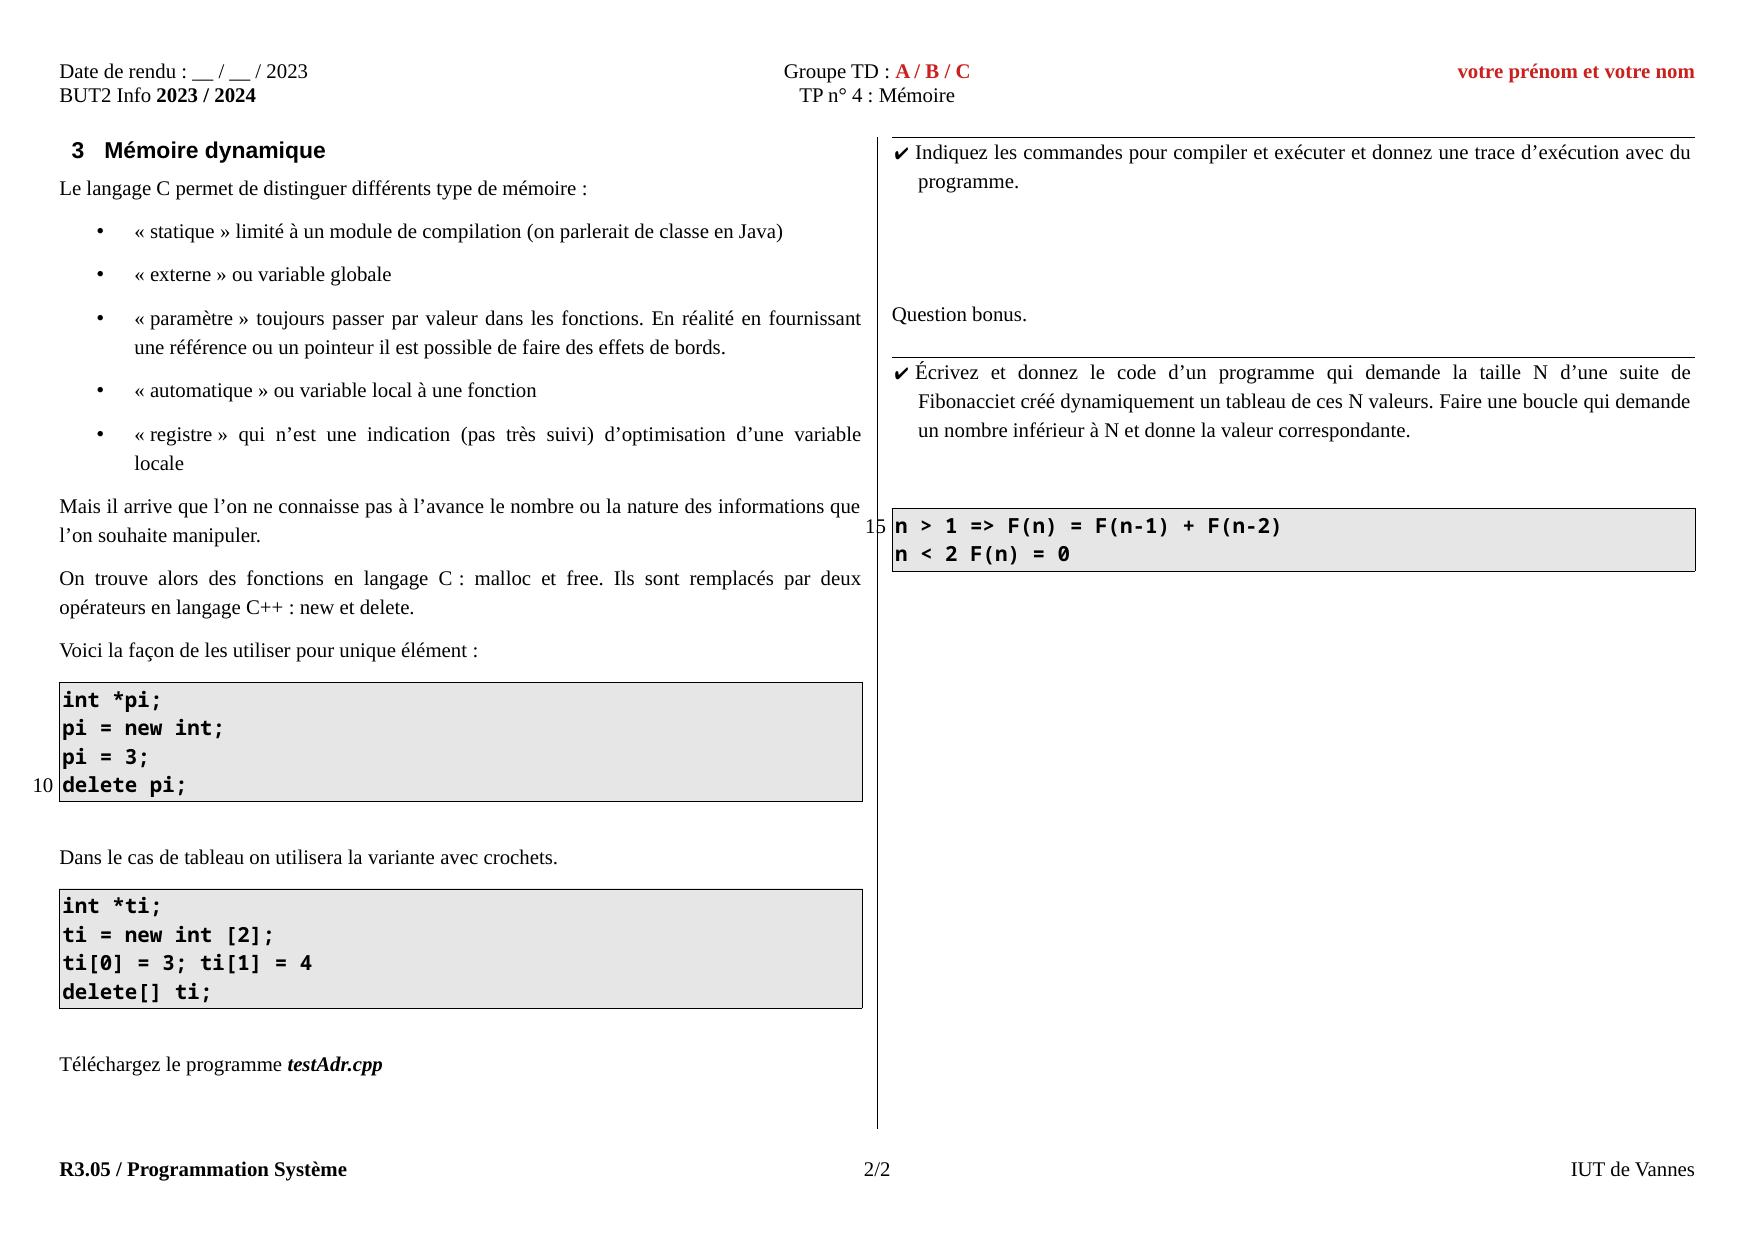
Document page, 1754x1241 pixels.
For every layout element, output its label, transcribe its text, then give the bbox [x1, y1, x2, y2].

text Dans le cas de tableau on utilisera la variante avec crochets. [59, 845, 862, 869]
text pi = new int; [60, 710, 862, 739]
text Téléchargez le programme testAdr.cpp [59, 1052, 862, 1076]
subtitle Mémoire dynamique [71, 137, 862, 163]
list « statique » limité à un module de compilation (on parlerait de classe en Java) [97, 219, 862, 243]
text Le langage C permet de distinguer différents type de mémoire : [59, 176, 862, 199]
text ti = new int [2]; [60, 917, 862, 945]
list « registre » qui n’est une indication (pas très suivi) d’optimisation d’une variable locale [97, 422, 862, 474]
text Voici la façon de les utiliser pour unique élément : [59, 638, 862, 662]
text int *ti; [60, 890, 862, 917]
list Écrivez et donnez le code d’un programme qui demande la taille N d’une suite de Fibonacciet créé dynamiquement un tableau de ces N valeurs. Faire une boucle qui demande un nombre inférieur à N et donne la valeur correspondante. [892, 358, 1695, 445]
text On trouve alors des fonctions en langage C : malloc et free. Ils sont remplacés par deux opérateurs en langage C++ : new et delete. [59, 566, 862, 619]
list « automatique » ou variable local à une fonction [97, 378, 862, 402]
text Question bonus. [892, 302, 1695, 326]
list « paramètre » toujours passer par valeur dans les fonctions. En réalité en fournissant une référence ou un pointeur il est possible de faire des effets de bords. [97, 306, 862, 359]
text int *pi; [60, 683, 862, 710]
text pi = 3; [60, 739, 862, 767]
text Mais il arrive que l’on ne connaisse pas à l’avance le nombre ou la nature des informations que l’on souhaite manipuler. [59, 494, 862, 547]
list « externe » ou variable globale [97, 262, 862, 286]
text delete pi; [60, 767, 862, 801]
list Indiquez les commandes pour compiler et exécuter et donnez une trace d’exécution avec du programme. [892, 138, 1695, 196]
text ti[0] = 3; ti[1] = 4 [60, 945, 862, 974]
text n > 1 => F(n) = F(n-1) + F(n-2) [893, 509, 1695, 536]
text delete[] ti; [60, 974, 862, 1008]
text n < 2 F(n) = 0 [893, 536, 1695, 571]
